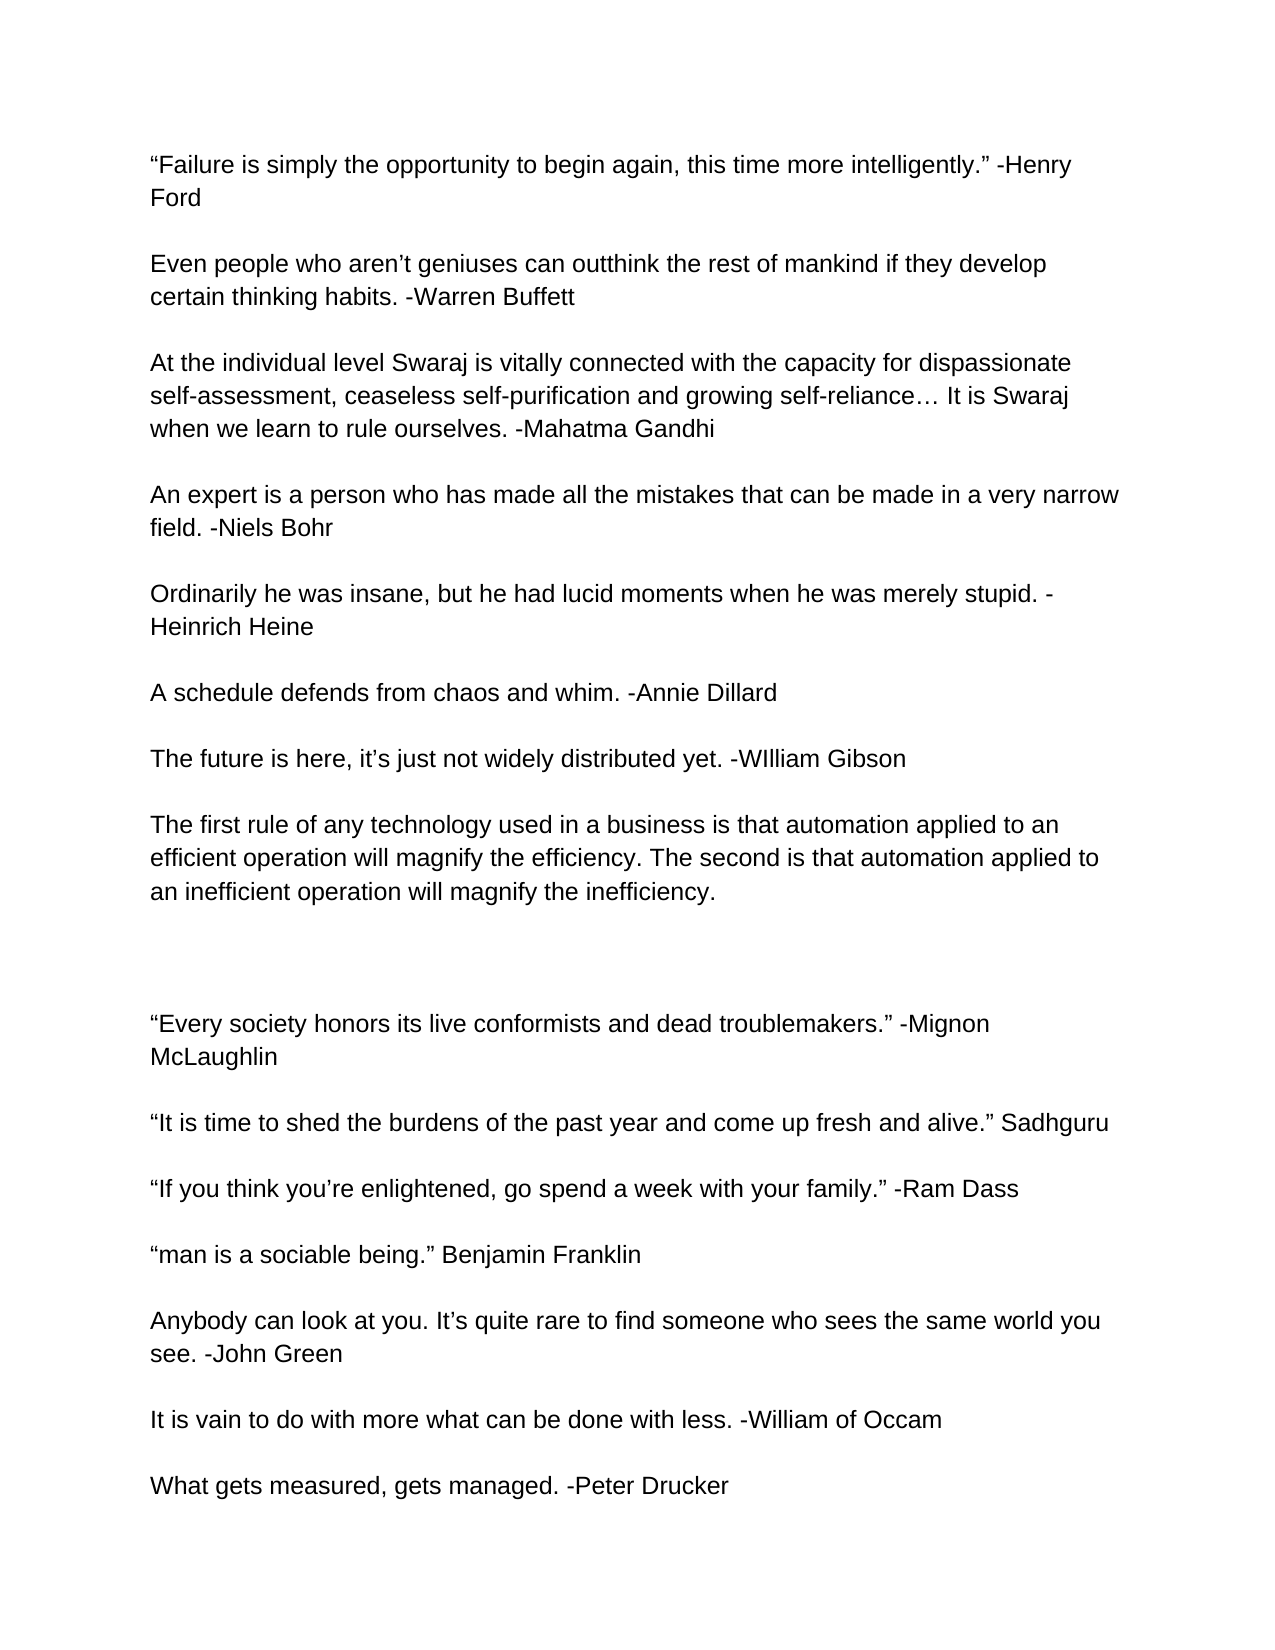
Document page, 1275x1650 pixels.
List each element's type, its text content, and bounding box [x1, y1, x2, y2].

text Even people who aren’t geniuses can outthink the rest of mankind if they develop certain thinking habits. -Warren Buffett [150, 249, 1125, 311]
text At the individual level Swaraj is vitally connected with the capacity for dispassionate self-assessment, ceaseless self-purification and growing self-reliance… It is Swaraj when we learn to rule ourselves. -Mahatma Gandhi [150, 348, 1125, 443]
text An expert is a person who has made all the mistakes that can be made in a very narrow field. -Niels Bohr [150, 480, 1125, 542]
text “Failure is simply the opportunity to begin again, this time more intelligently.” -Henry Ford [150, 150, 1125, 212]
text “Every society honors its live conformists and dead troublemakers.” -Mignon McLaughlin [150, 1008, 1125, 1070]
text What gets measured, gets managed. -Peter Drucker [150, 1471, 1125, 1499]
text A schedule defends from chaos and whim. -Annie Dillard [150, 678, 1125, 707]
text The future is here, it’s just not widely distributed yet. -WIlliam Gibson [150, 744, 1125, 773]
text “man is a sociable being.” Benjamin Franklin [150, 1240, 1125, 1268]
text Ordinarily he was insane, but he had lucid moments when he was merely stupid. -Heinrich Heine [150, 579, 1125, 641]
text “If you think you’re enlightened, go spend a week with your family.” -Ram Dass [150, 1174, 1125, 1202]
text “It is time to shed the burdens of the past year and come up fresh and alive.” Sadhguru [150, 1108, 1125, 1136]
text Anybody can look at you. It’s quite rare to find someone who sees the same world you see. -John Green [150, 1306, 1125, 1367]
text It is vain to do with more what can be done with less. -William of Occam [150, 1405, 1125, 1433]
text The first rule of any technology used in a business is that automation applied to an efficient operation will magnify the efficiency. The second is that automation applied to an inefficient operation will magnify the inefficiency. [150, 810, 1125, 905]
